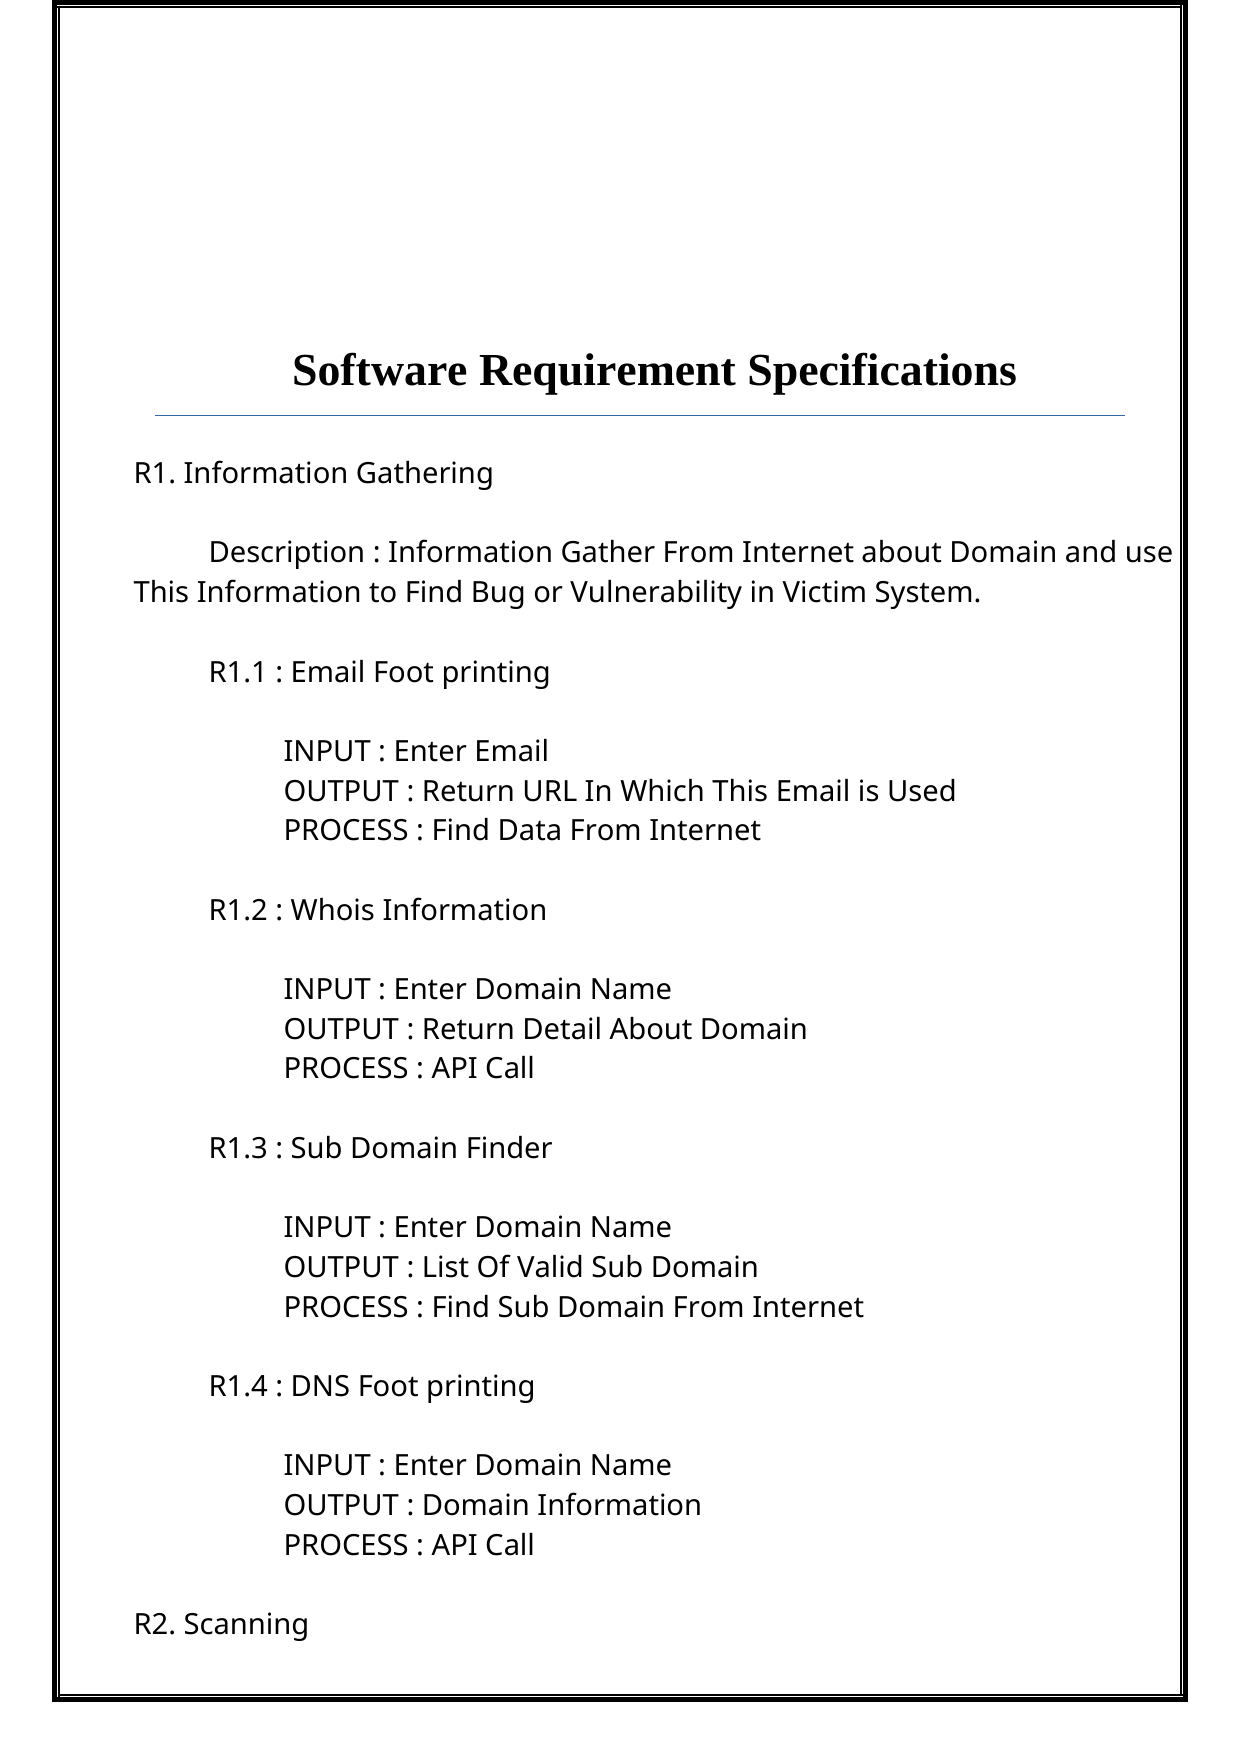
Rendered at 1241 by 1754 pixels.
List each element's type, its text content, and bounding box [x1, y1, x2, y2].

text INPUT : Enter Domain Name [133, 1206, 1176, 1246]
text PROCESS : Find Sub Domain From Internet [133, 1286, 1176, 1326]
text PROCESS : API Call [133, 1048, 1176, 1087]
text R1.2 : Whois Information [133, 889, 1176, 929]
text R1. Information Gathering [133, 452, 1176, 492]
text Description : Information Gather From Internet about Domain and use This Information to Find Bug or Vulnerability in Victim System. [133, 532, 1176, 611]
text Software Requirement Specifications [133, 342, 1176, 395]
text R1.1 : Email Foot printing [133, 651, 1176, 691]
text OUTPUT : Return URL In Which This Email is Used [133, 770, 1176, 809]
text INPUT : Enter Domain Name [133, 1444, 1176, 1484]
text PROCESS : API Call [133, 1524, 1176, 1564]
text INPUT : Enter Email [133, 730, 1176, 770]
text R1.3 : Sub Domain Finder [133, 1127, 1176, 1167]
text R2. Scanning [133, 1603, 1176, 1643]
text OUTPUT : List Of Valid Sub Domain [133, 1246, 1176, 1286]
text PROCESS : Find Data From Internet [133, 809, 1176, 849]
text INPUT : Enter Domain Name [133, 968, 1176, 1008]
text OUTPUT : Return Detail About Domain [133, 1008, 1176, 1048]
text OUTPUT : Domain Information [133, 1484, 1176, 1524]
text R1.4 : DNS Foot printing [133, 1365, 1176, 1405]
